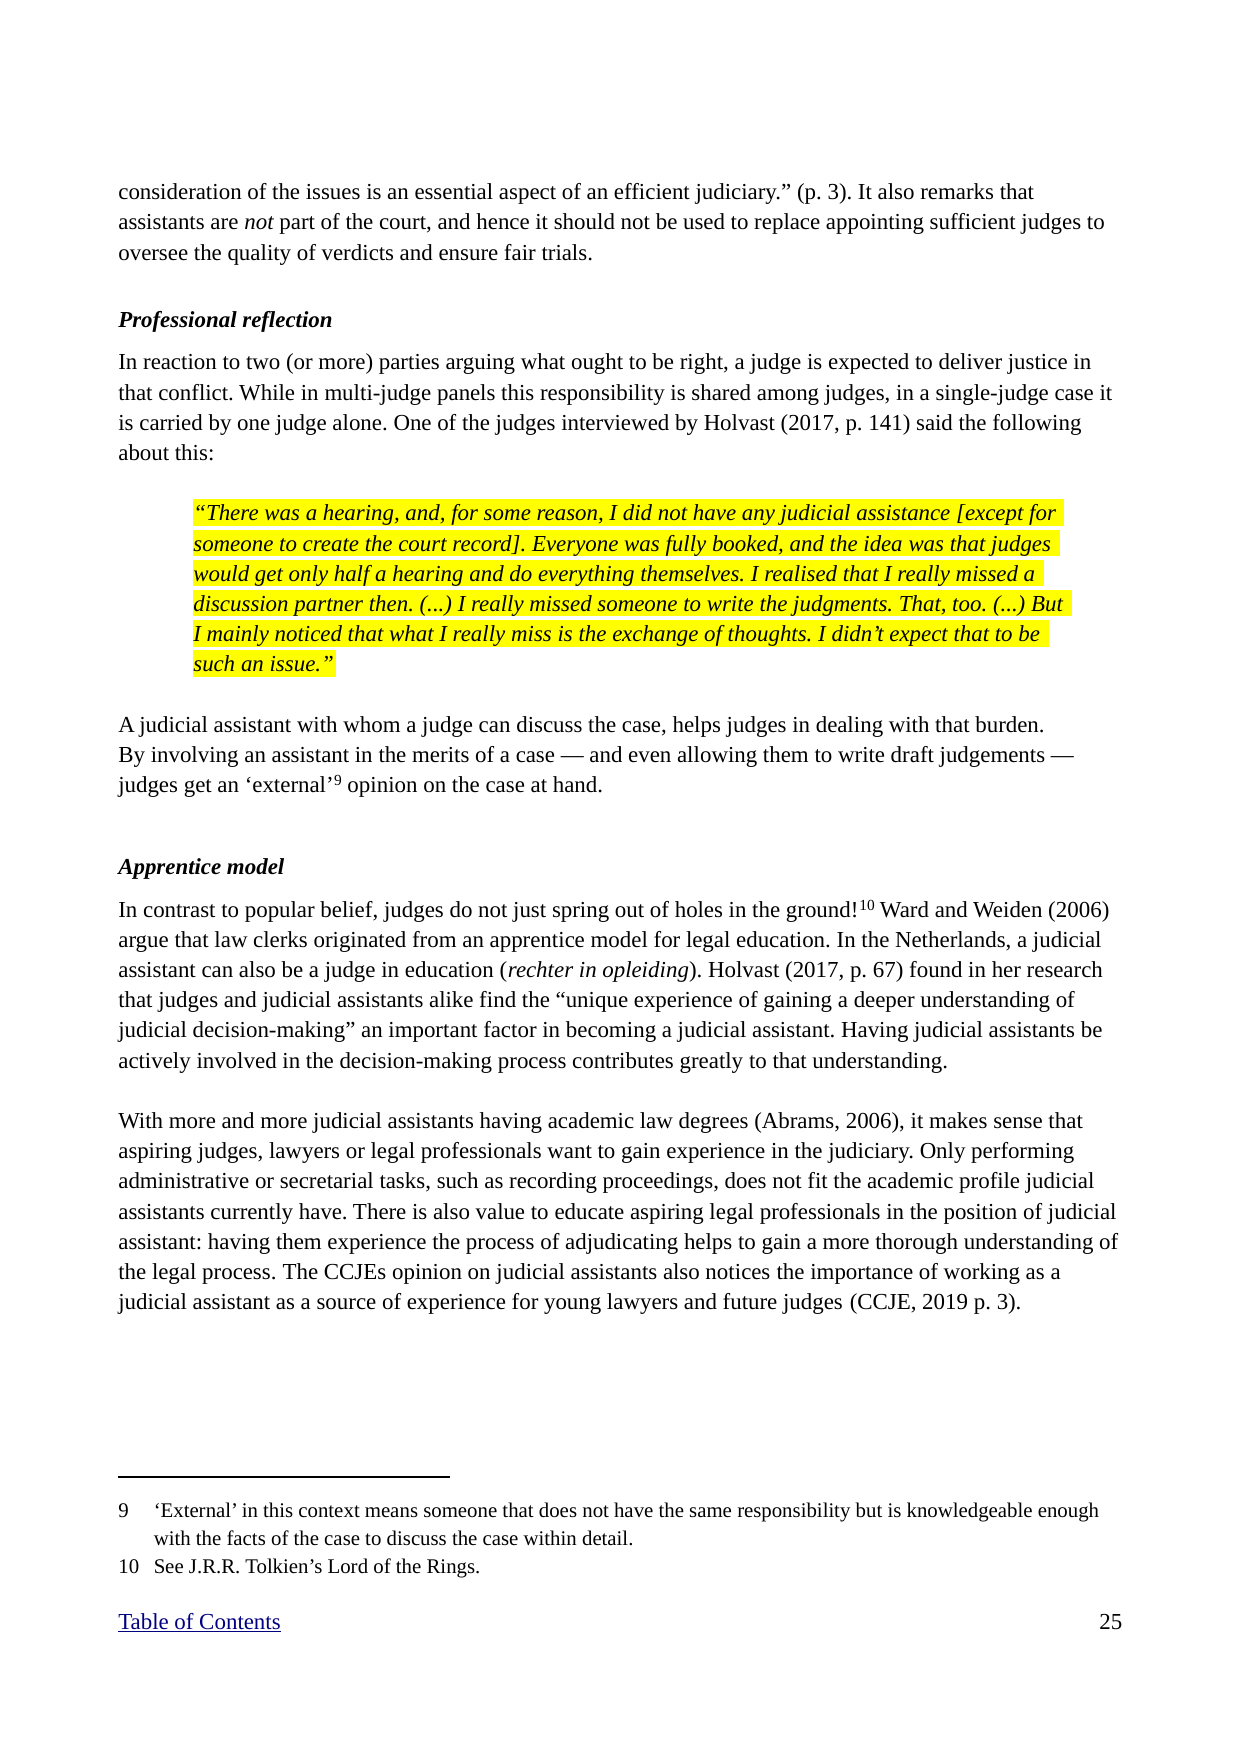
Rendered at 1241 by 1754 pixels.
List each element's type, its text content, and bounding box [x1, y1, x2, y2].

text In reaction to two (or more) parties arguing what ought to be right, a judge is expected to deliver justice in that conflict. While in multi-judge panels this responsibility is shared among judges, in a single-judge case it is carried by one judge alone. One of the judges interviewed by Holvast (2017, p. 141) said the following about this: [118, 348, 1122, 465]
text In contrast to popular belief, judges do not just spring out of holes in the ground! Ward and Weiden (2006) argue that law clerks originated from an apprentice model for legal education. In the Netherlands, a judicial assistant can also be a judge in education (rechter in opleiding). Holvast (2017, p. 67) found in her research that judges and judicial assistants alike find the “unique experience of gaining a deeper understanding of judicial decision-making” an important factor in becoming a judicial assistant. Having judicial assistants be actively involved in the decision-making process contributes greatly to that understanding. [118, 896, 1122, 1073]
subtitle Professional reflection [118, 306, 1122, 332]
subtitle Apprentice model [118, 853, 1122, 880]
text ‘External’ in this context means someone that does not have the same responsibility but is knowledgeable enough with the facts of the case to discuss the case within detail. [118, 1498, 1122, 1550]
text A judicial assistant with whom a judge can discuss the case, helps judges in dealing with that burden. By involving an assistant in the merits of a case — and even allowing them to write draft judgements — judges get an ‘external’ opinion on the case at hand. [118, 711, 1076, 798]
text “There was a hearing, and, for some reason, I did not have any judicial assistance [except for someone to create the court record]. Everyone was fully booked, and the idea was that judges would get only half a hearing and do everything themselves. I realised that I really missed a discussion partner then. (...) I really missed someone to write the judgments. That, too. (...) But I mainly noticed that what I really miss is the exchange of thoughts. I didn’t expect that to be such an issue.” [193, 499, 1076, 677]
text See J.R.R. Tolkien’s Lord of the Rings. [118, 1553, 1122, 1578]
text consideration of the issues is an essential aspect of an efficient judiciary.” (p. 3). It also remarks that assistants are not part of the court, and hence it should not be used to replace appointing sufficient judges to oversee the quality of verdicts and ensure fair trials. [118, 178, 1122, 265]
text With more and more judicial assistants having academic law degrees (Abrams, 2006), it makes sense that aspiring judges, lawyers or legal professionals want to gain experience in the judiciary. Only performing administrative or secretarial tasks, such as recording proceedings, does not fit the academic profile judicial assistants currently have. There is also value to educate aspiring legal professionals in the position of judicial assistant: having them experience the process of adjudicating helps to gain a more thorough understanding of the legal process. The CCJEs opinion on judicial assistants also notices the importance of working as a judicial assistant as a source of experience for young lawyers and future judges (CCJE, 2019 p. 3). [118, 1107, 1122, 1315]
